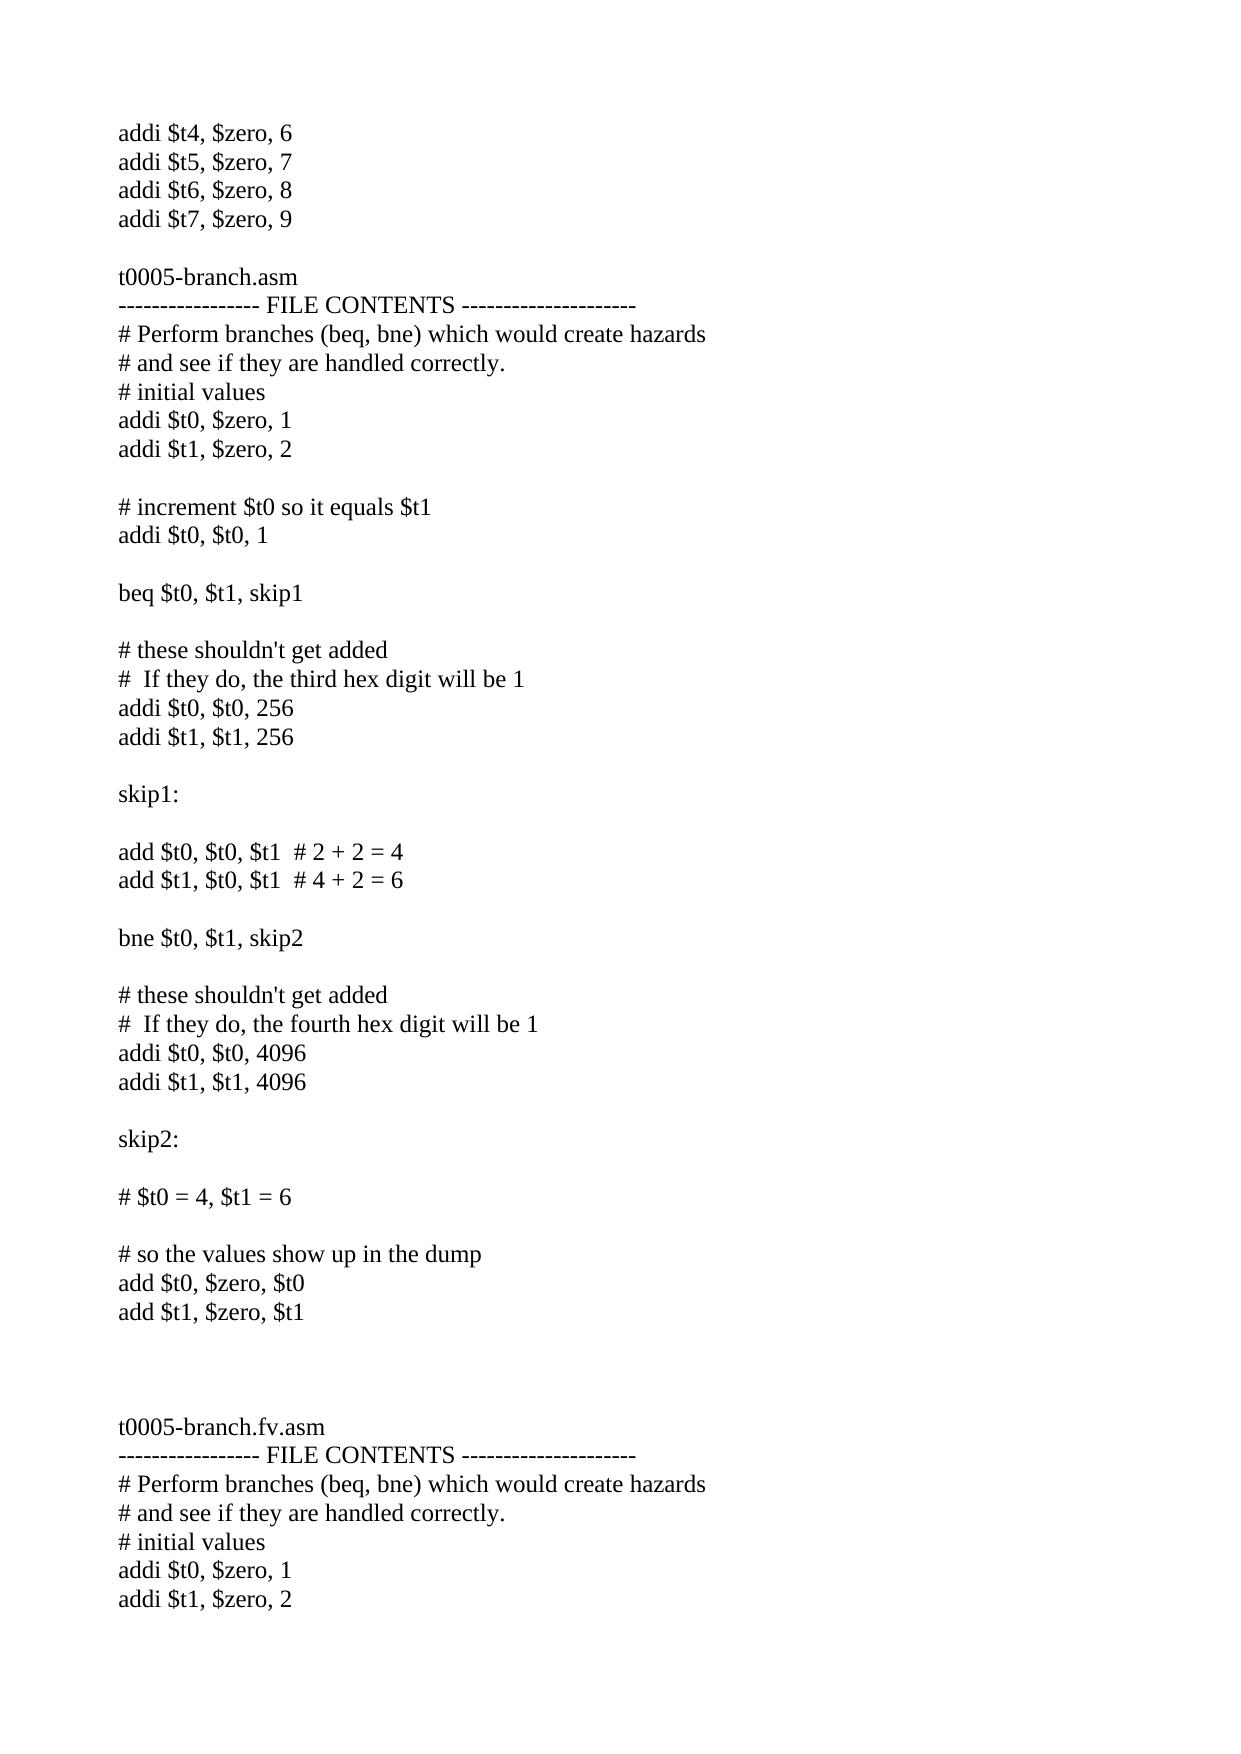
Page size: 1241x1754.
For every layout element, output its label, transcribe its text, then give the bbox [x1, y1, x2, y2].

text addi $t0, $t0, 1 [118, 521, 1122, 549]
text # Perform branches (beq, bne) which would create hazards [118, 319, 1122, 348]
text skip1: [118, 779, 1122, 808]
text add $t1, $zero, $t1 [118, 1297, 1122, 1326]
text # these shouldn't get added [118, 981, 1122, 1009]
text addi $t7, $zero, 9 [118, 204, 1122, 233]
text addi $t1, $t1, 4096 [118, 1067, 1122, 1096]
text beq $t0, $t1, skip1 [118, 578, 1122, 607]
text # so the values show up in the dump [118, 1239, 1122, 1268]
text skip2: [118, 1124, 1122, 1153]
text # If they do, the fourth hex digit will be 1 [118, 1009, 1122, 1038]
text add $t0, $t0, $t1 # 2 + 2 = 4 [118, 837, 1122, 866]
text # initial values [118, 377, 1122, 406]
text # If they do, the third hex digit will be 1 [118, 664, 1122, 693]
text # initial values [118, 1527, 1122, 1556]
text bne $t0, $t1, skip2 [118, 923, 1122, 952]
text addi $t0, $t0, 4096 [118, 1038, 1122, 1067]
text addi $t5, $zero, 7 [118, 147, 1122, 176]
text t0005-branch.asm [118, 262, 1122, 291]
text # $t0 = 4, $t1 = 6 [118, 1182, 1122, 1211]
text # and see if they are handled correctly. [118, 1498, 1122, 1527]
text addi $t6, $zero, 8 [118, 176, 1122, 204]
text addi $t1, $t1, 256 [118, 722, 1122, 751]
text # and see if they are handled correctly. [118, 348, 1122, 377]
text addi $t4, $zero, 6 [118, 118, 1122, 147]
text addi $t1, $zero, 2 [118, 434, 1122, 463]
text # these shouldn't get added [118, 636, 1122, 664]
text addi $t0, $t0, 256 [118, 693, 1122, 722]
text add $t0, $zero, $t0 [118, 1268, 1122, 1297]
text ----------------- FILE CONTENTS --------------------- [118, 1441, 1122, 1469]
text ----------------- FILE CONTENTS --------------------- [118, 291, 1122, 319]
text add $t1, $t0, $t1 # 4 + 2 = 6 [118, 866, 1122, 894]
text t0005-branch.fv.asm [118, 1412, 1122, 1441]
text addi $t1, $zero, 2 [118, 1584, 1122, 1613]
text # Perform branches (beq, bne) which would create hazards [118, 1469, 1122, 1498]
text # increment $t0 so it equals $t1 [118, 492, 1122, 521]
text addi $t0, $zero, 1 [118, 406, 1122, 434]
text addi $t0, $zero, 1 [118, 1556, 1122, 1584]
